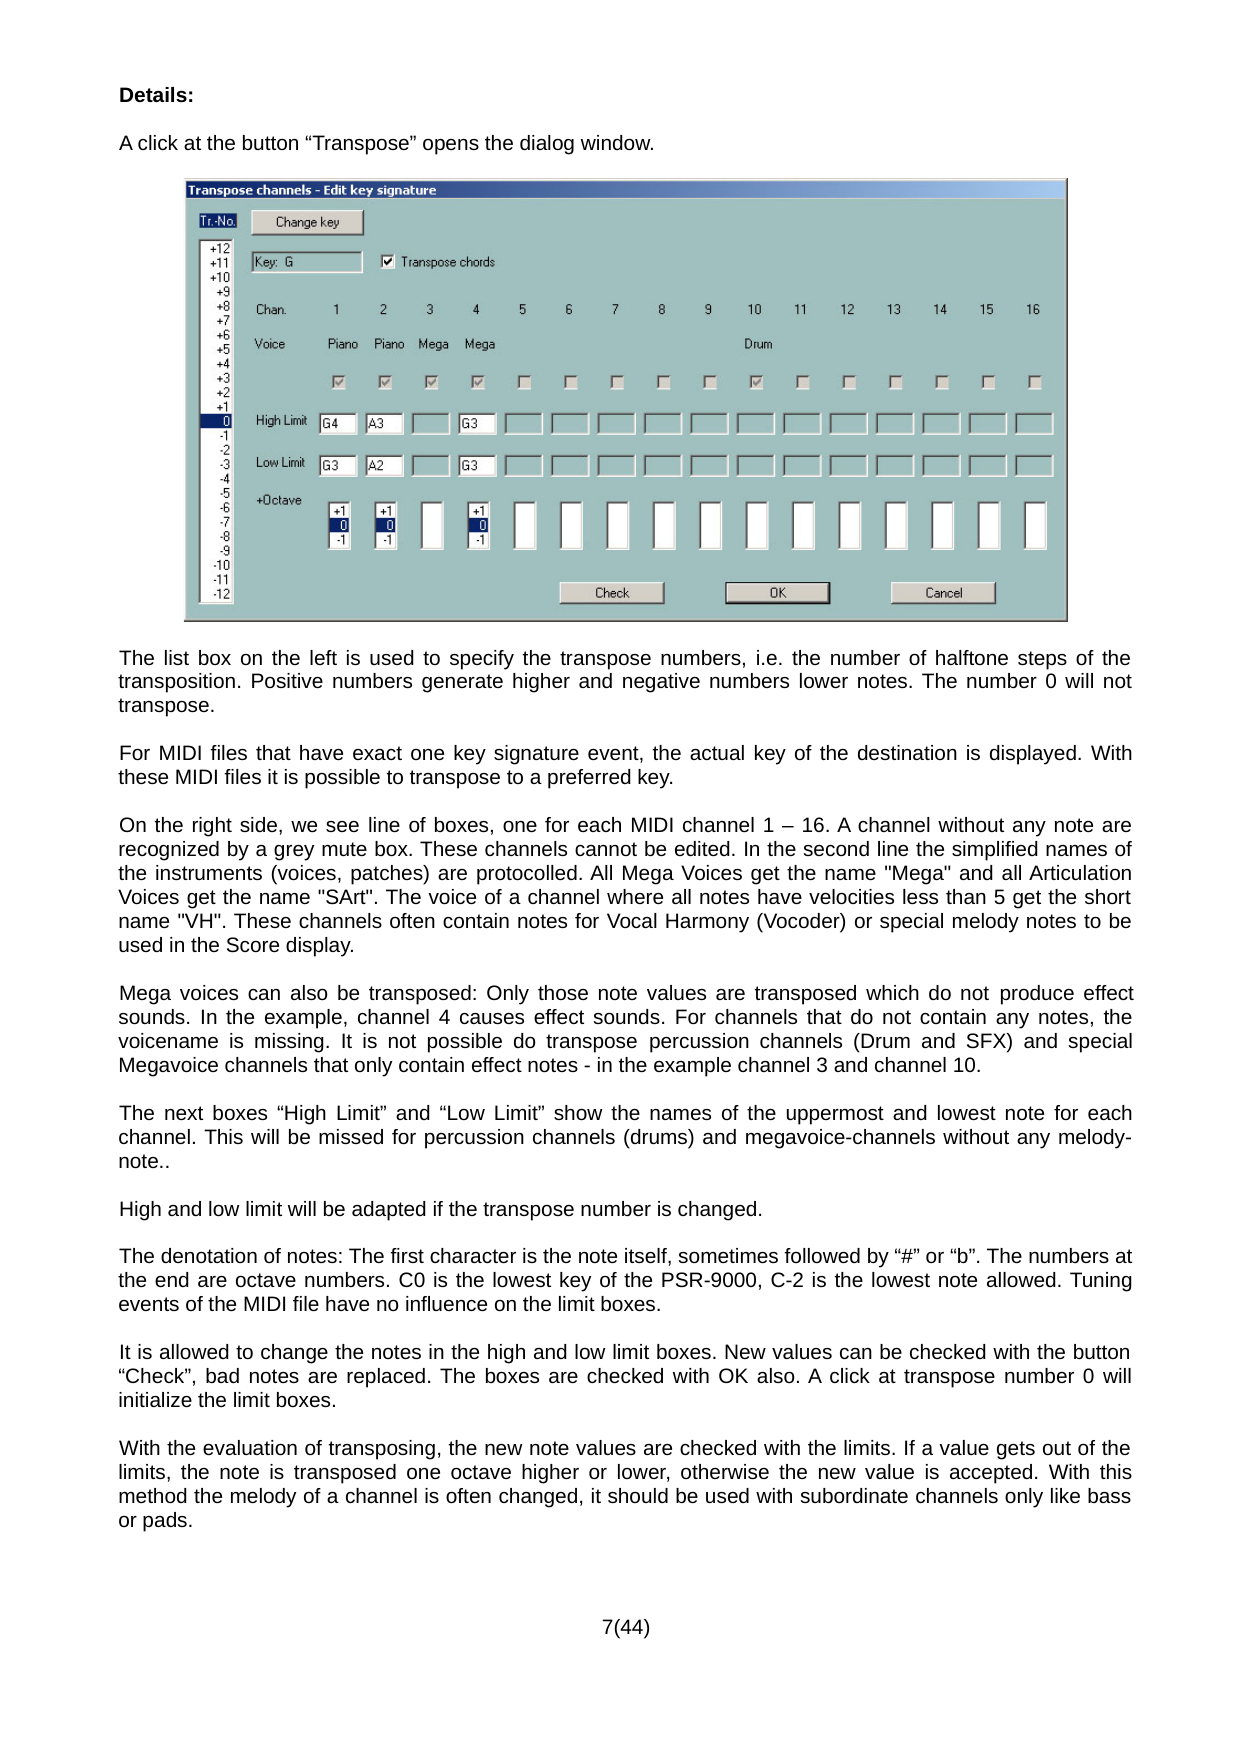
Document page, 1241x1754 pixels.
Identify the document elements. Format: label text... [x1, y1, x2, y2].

text The next boxes “High Limit” and “Low Limit” show the names of the uppermost and lowest note for each channel. This will be missed for percussion channels (drums) and megavoice-channels without any melody-note.. [118, 1101, 1134, 1172]
text The list box on the left is used to specify the transpose numbers, i.e. the number of halftone steps of the transposition. Positive numbers generate higher and negative numbers lower notes. The number 0 will not transpose. [118, 645, 1134, 717]
text Mega voices can also be transposed: Only those note values are transposed which do not produce effect sounds. In the example, channel 4 causes effect sounds. For channels that do not contain any notes, the voicename is missing. It is not possible do transpose percussion channels (Drum and SFX) and special Megavoice channels that only contain effect notes - in the example channel 3 and channel 10. [118, 981, 1134, 1077]
text For MIDI files that have exact one key signature event, the actual key of the destination is displayed. With these MIDI files it is possible to transpose to a preferred key. [118, 741, 1134, 789]
text On the right side, we see line of boxes, one for each MIDI channel 1 – 16. A channel without any note are recognized by a grey mute box. These channels cannot be edited. In the second line the simplified names of the instruments (voices, patches) are protocolled. All Mega Voices get the name "Mega" and all Articulation Voices get the name "SArt". The voice of a channel where all notes have velocities less than 5 get the short name "VH". These channels often contain notes for Vocal Harmony (Vocoder) or special melody notes to be used in the Score display. [118, 813, 1134, 957]
text With the evaluation of transposing, the new note values are checked with the limits. If a value gets out of the limits, the note is transposed one octave higher or lower, otherwise the new value is accepted. With this method the melody of a channel is often changed, it should be used with subordinate channels only like bass or pads. [118, 1436, 1134, 1532]
text The denotation of notes: The first character is the note itself, sometimes followed by “#” or “b”. The numbers at the end are octave numbers. C0 is the lowest key of the PSR-9000, C-2 is the lowest note allowed. Tuning events of the MIDI file have no influence on the limit boxes. [118, 1244, 1134, 1316]
text High and low limit will be adapted if the transpose number is changed. [118, 1196, 1134, 1220]
text Details: [118, 83, 1134, 107]
picture [183, 178, 1068, 622]
text A click at the button “Transpose” opens the dialog window. [118, 131, 1134, 155]
text It is allowed to change the notes in the high and low limit boxes. New values can be checked with the button “Check”, bad notes are replaced. The boxes are checked with OK also. A click at transpose number 0 will initialize the limit boxes. [118, 1340, 1134, 1412]
